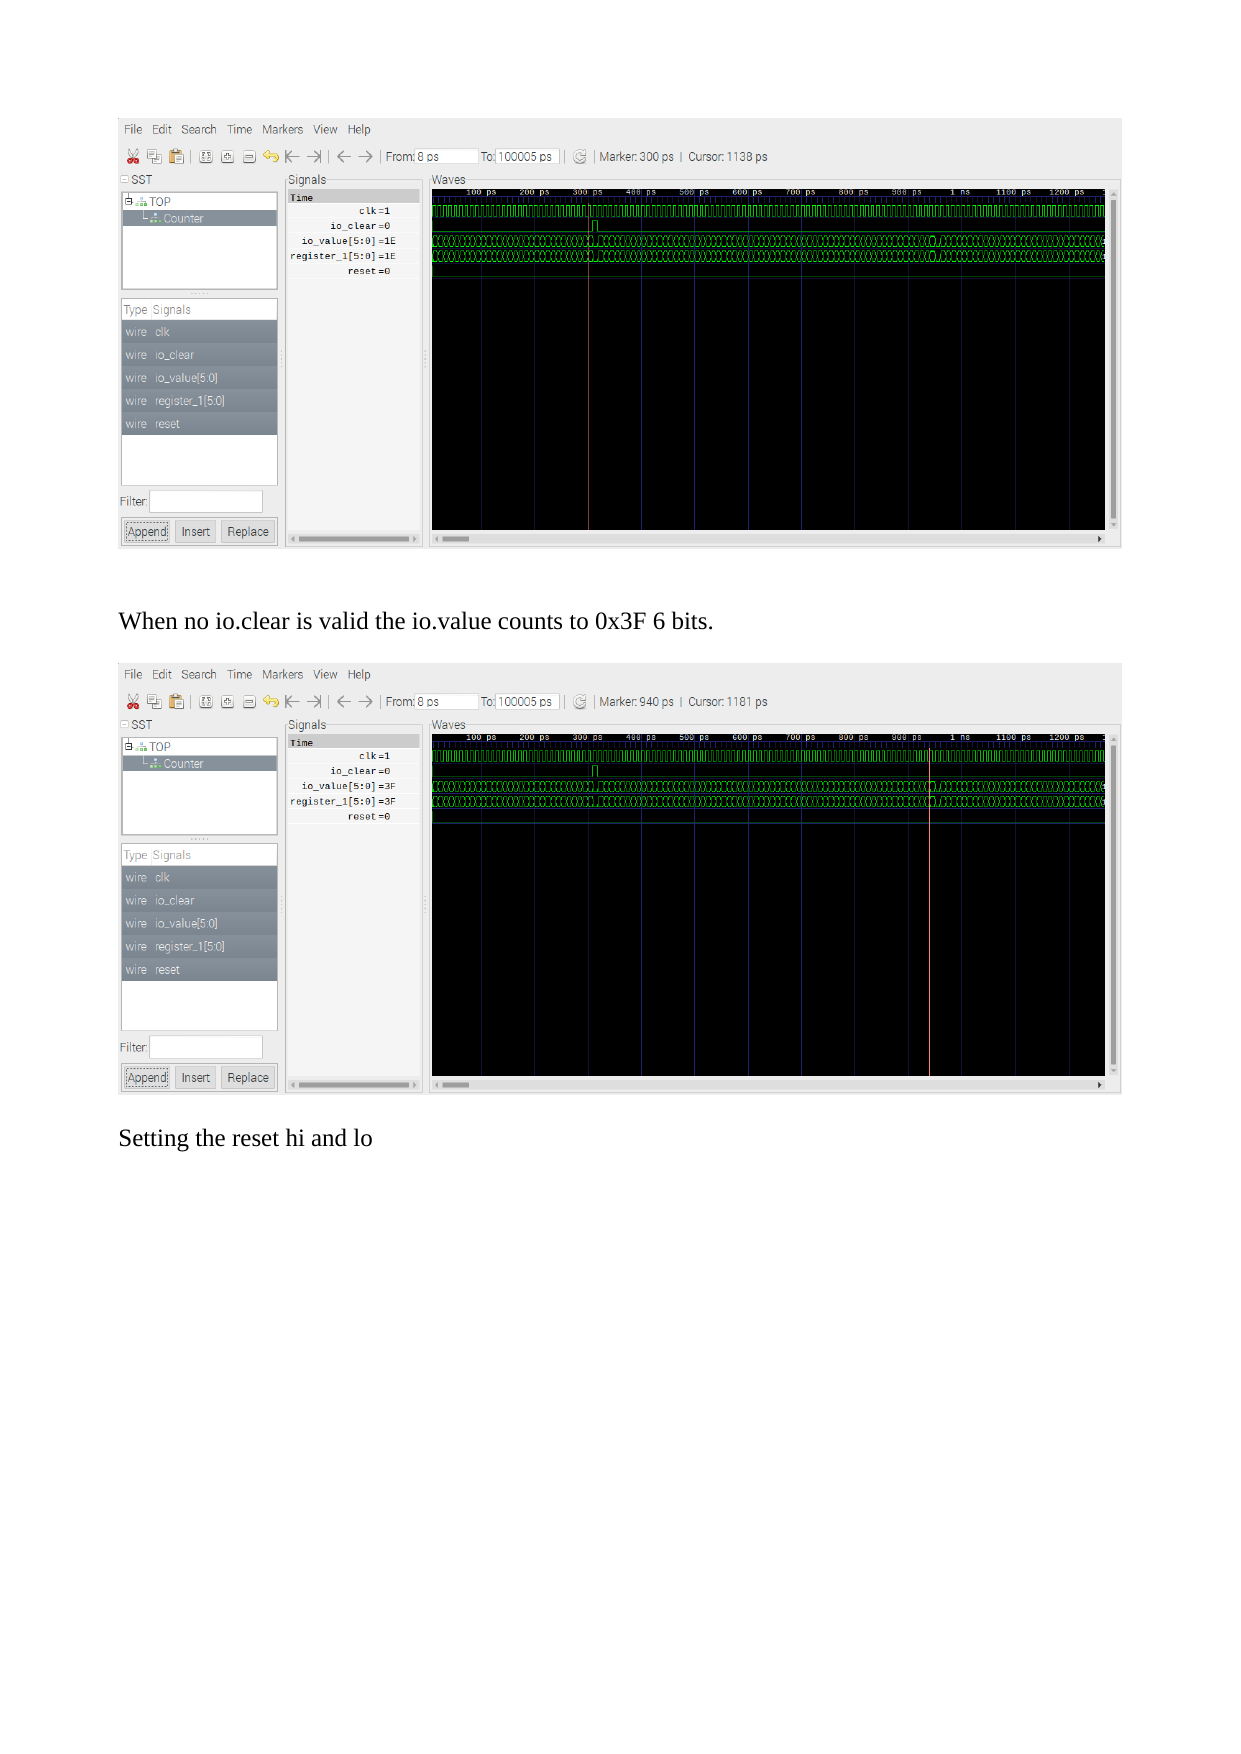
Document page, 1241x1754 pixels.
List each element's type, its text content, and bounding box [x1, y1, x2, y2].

text Setting the reset hi and lo [118, 1123, 1122, 1152]
picture [118, 118, 1123, 549]
text When no io.clear is valid the io.value counts to 0x3F 6 bits. [118, 606, 1122, 635]
picture [118, 663, 1123, 1095]
